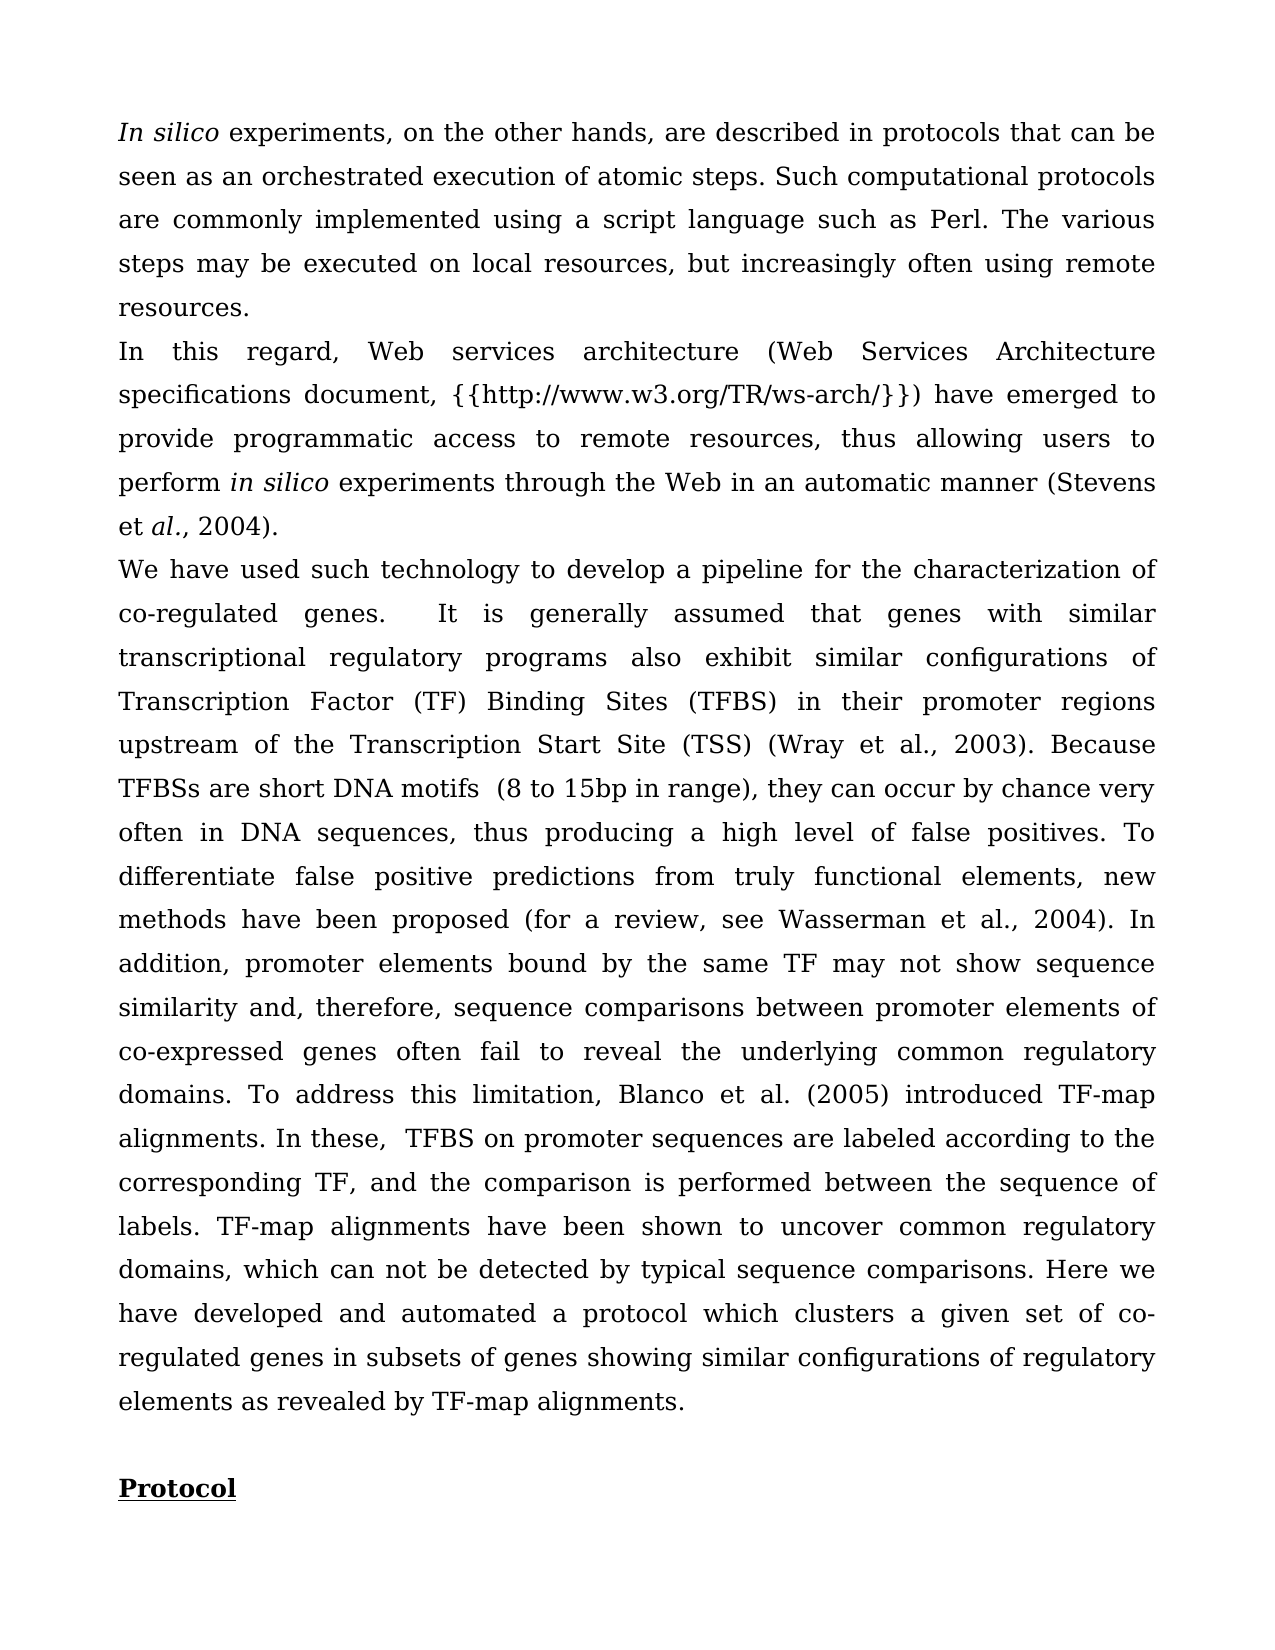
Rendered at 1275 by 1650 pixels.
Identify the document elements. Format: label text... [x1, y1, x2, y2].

text In this regard, Web services architecture (Web Services Architecture specifications document, {{http://www.w3.org/TR/ws-arch/}}) have emerged to provide programmatic access to remote resources, thus allowing users to perform in silico experiments through the Web in an automatic manner (Stevens et al., 2004). [118, 337, 1157, 541]
text Protocol [118, 1474, 1157, 1504]
text In silico experiments, on the other hands, are described in protocols that can be seen as an orchestrated execution of atomic steps. Such computational protocols are commonly implemented using a script language such as Perl. The various steps may be executed on local resources, but increasingly often using remote resources. [118, 118, 1157, 322]
text We have used such technology to develop a pipeline for the characterization of co-regulated genes. It is generally assumed that genes with similar transcriptional regulatory programs also exhibit similar configurations of Transcription Factor (TF) Binding Sites (TFBS) in their promoter regions upstream of the Transcription Start Site (TSS) (Wray et al., 2003). Because TFBSs are short DNA motifs (8 to 15bp in range), they can occur by chance very often in DNA sequences, thus producing a high level of false positives. To differentiate false positive predictions from truly functional elements, new methods have been proposed (for a review, see Wasserman et al., 2004). In addition, promoter elements bound by the same TF may not show sequence similarity and, therefore, sequence comparisons between promoter elements of co-expressed genes often fail to reveal the underlying common regulatory domains. To address this limitation, Blanco et al. (2005) introduced TF-map alignments. In these, TFBS on promoter sequences are labeled according to the corresponding TF, and the comparison is performed between the sequence of labels. TF-map alignments have been shown to uncover common regulatory domains, which can not be detected by typical sequence comparisons. Here we have developed and automated a protocol which clusters a given set of co-regulated genes in subsets of genes showing similar configurations of regulatory elements as revealed by TF-map alignments. [118, 556, 1157, 1416]
